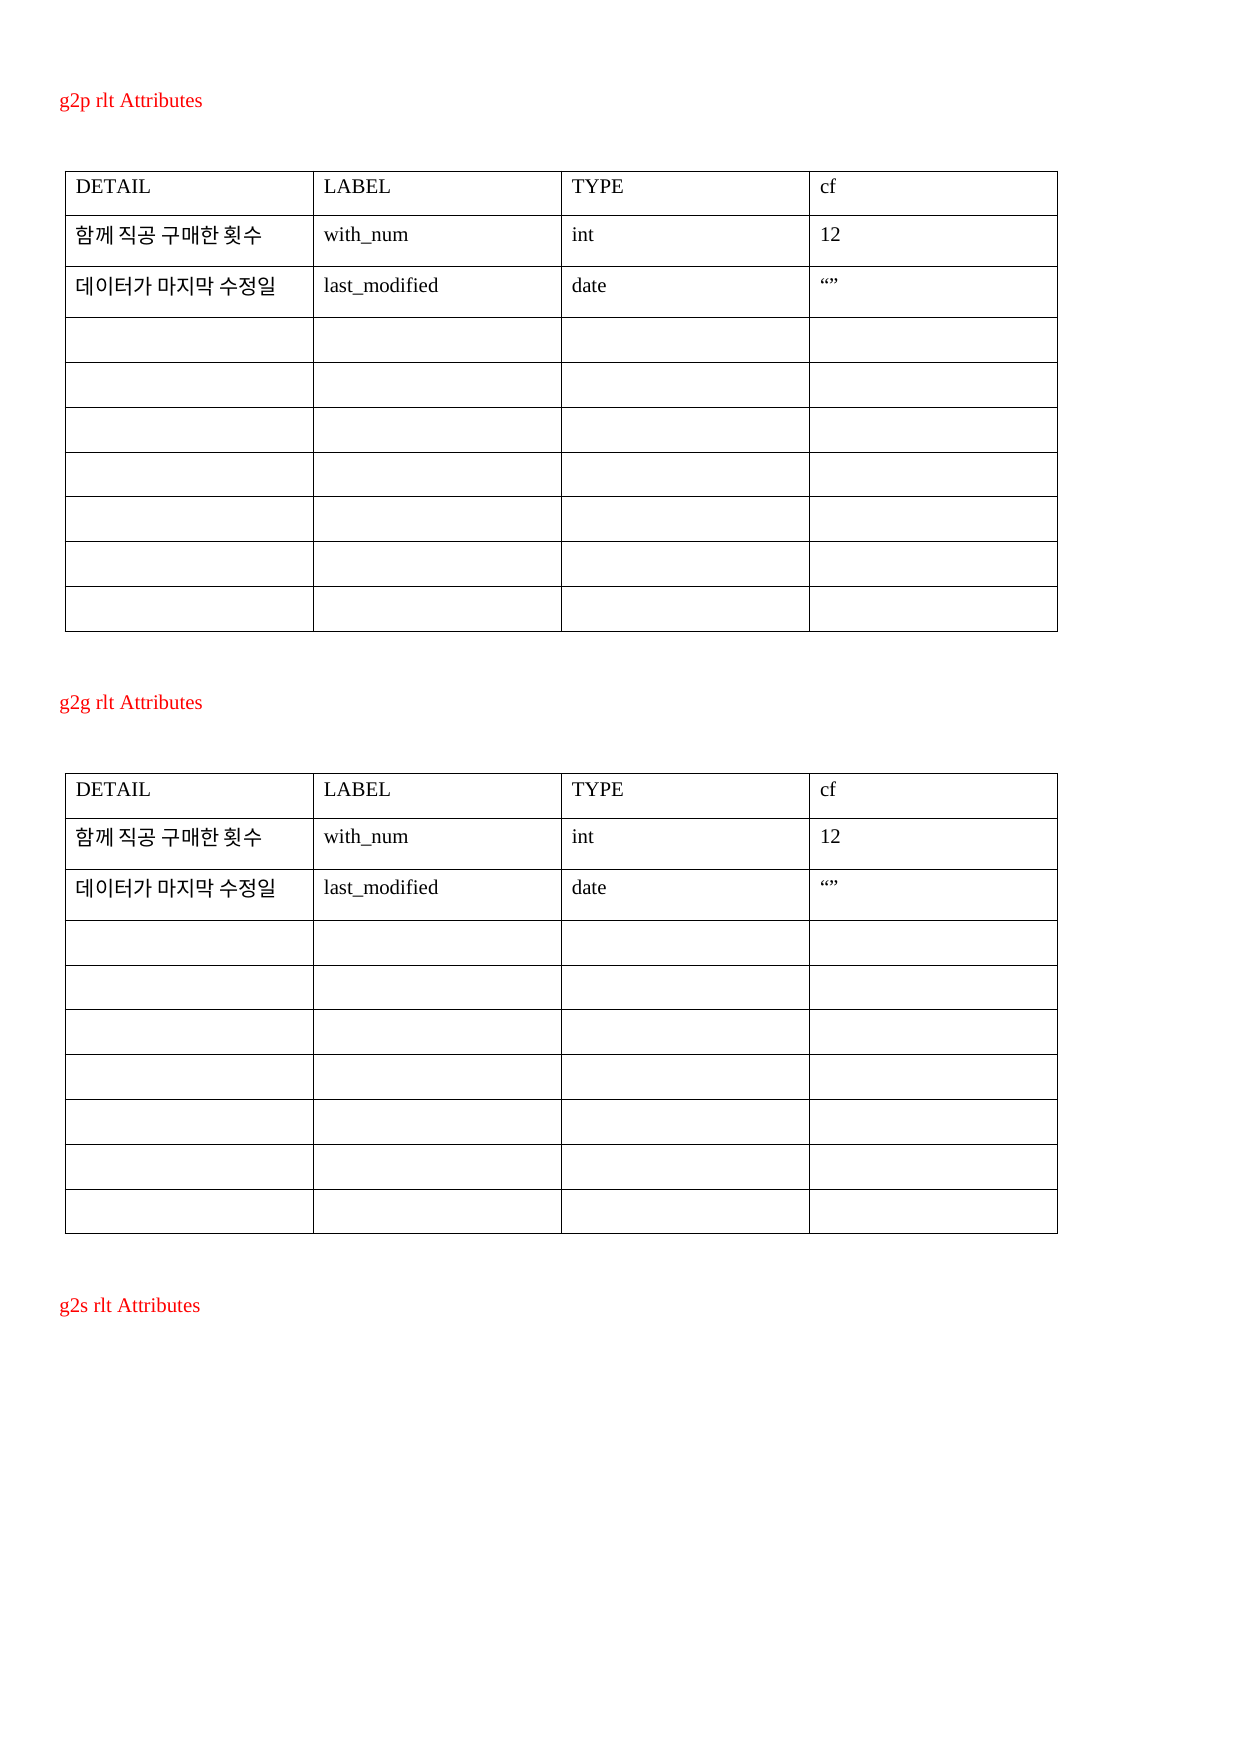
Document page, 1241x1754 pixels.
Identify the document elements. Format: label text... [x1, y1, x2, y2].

table_cell [810, 1145, 1057, 1188]
table_cell [314, 921, 561, 964]
table_cell [562, 363, 809, 407]
table_cell [314, 1010, 561, 1054]
table_cell [562, 587, 809, 631]
table_cell [66, 542, 313, 586]
table_cell [66, 1100, 313, 1144]
table_cell [66, 921, 313, 964]
table_cell [810, 542, 1057, 586]
table_cell [810, 587, 1057, 631]
table_cell [810, 453, 1057, 496]
table_cell [562, 1100, 809, 1144]
table_cell 함께 직공 구매한 횟수 [66, 819, 313, 869]
table_cell [810, 497, 1057, 541]
table_header TYPE [562, 774, 809, 818]
table_cell [562, 497, 809, 541]
table_cell [66, 408, 313, 452]
table_cell [66, 1145, 313, 1188]
table_cell [66, 1055, 313, 1099]
text g2g rlt Attributes [59, 690, 1181, 714]
table_cell [66, 587, 313, 631]
table_cell [314, 1190, 561, 1233]
table_header TYPE [562, 172, 809, 215]
table_cell [314, 1145, 561, 1188]
table_cell [810, 408, 1057, 452]
table_cell int [562, 819, 809, 869]
table_cell [314, 318, 561, 362]
table_cell [562, 408, 809, 452]
table_cell 데이터가 마지막 수정일 [66, 870, 313, 920]
table_cell [314, 363, 561, 407]
table_cell [810, 1100, 1057, 1144]
table_cell [562, 1010, 809, 1054]
table_cell last_modified [314, 870, 561, 920]
table_cell [314, 497, 561, 541]
table_cell [562, 966, 809, 1009]
table_cell [314, 453, 561, 496]
table_cell int [562, 216, 809, 266]
table_cell date [562, 870, 809, 920]
table_header DETAIL [66, 774, 313, 818]
table_cell 데이터가 마지막 수정일 [66, 267, 313, 317]
table_cell [810, 1055, 1057, 1099]
table_cell last_modified [314, 267, 561, 317]
table_cell [562, 542, 809, 586]
table_cell [810, 1190, 1057, 1233]
table_cell “” [810, 267, 1057, 317]
table_cell [562, 1190, 809, 1233]
table_cell [314, 966, 561, 1009]
table_cell date [562, 267, 809, 317]
table_cell [810, 363, 1057, 407]
table_cell [314, 1100, 561, 1144]
table_cell [66, 453, 313, 496]
table_header cf [810, 774, 1057, 818]
table_cell [810, 318, 1057, 362]
table_cell [66, 966, 313, 1009]
text g2p rlt Attributes [59, 88, 1181, 112]
table_cell [314, 1055, 561, 1099]
table_cell [562, 921, 809, 964]
table_header DETAIL [66, 172, 313, 215]
table_cell [562, 453, 809, 496]
table_cell “” [810, 870, 1057, 920]
table_cell [314, 542, 561, 586]
table_cell [314, 587, 561, 631]
table_cell [66, 497, 313, 541]
table_cell [66, 363, 313, 407]
table_cell 함께 직공 구매한 횟수 [66, 216, 313, 266]
table_cell [562, 1145, 809, 1188]
table_header LABEL [314, 172, 561, 215]
table_cell with_num [314, 819, 561, 869]
table_cell [810, 921, 1057, 964]
table_cell [66, 1190, 313, 1233]
table_cell [314, 408, 561, 452]
table_cell [810, 966, 1057, 1009]
table_header LABEL [314, 774, 561, 818]
table_cell [66, 1010, 313, 1054]
table_cell [66, 318, 313, 362]
table_cell [562, 1055, 809, 1099]
table_header cf [810, 172, 1057, 215]
table_cell [562, 318, 809, 362]
table_cell 12 [810, 216, 1057, 266]
table_cell 12 [810, 819, 1057, 869]
table_cell with_num [314, 216, 561, 266]
table_cell [810, 1010, 1057, 1054]
text g2s rlt Attributes [59, 1293, 1181, 1317]
